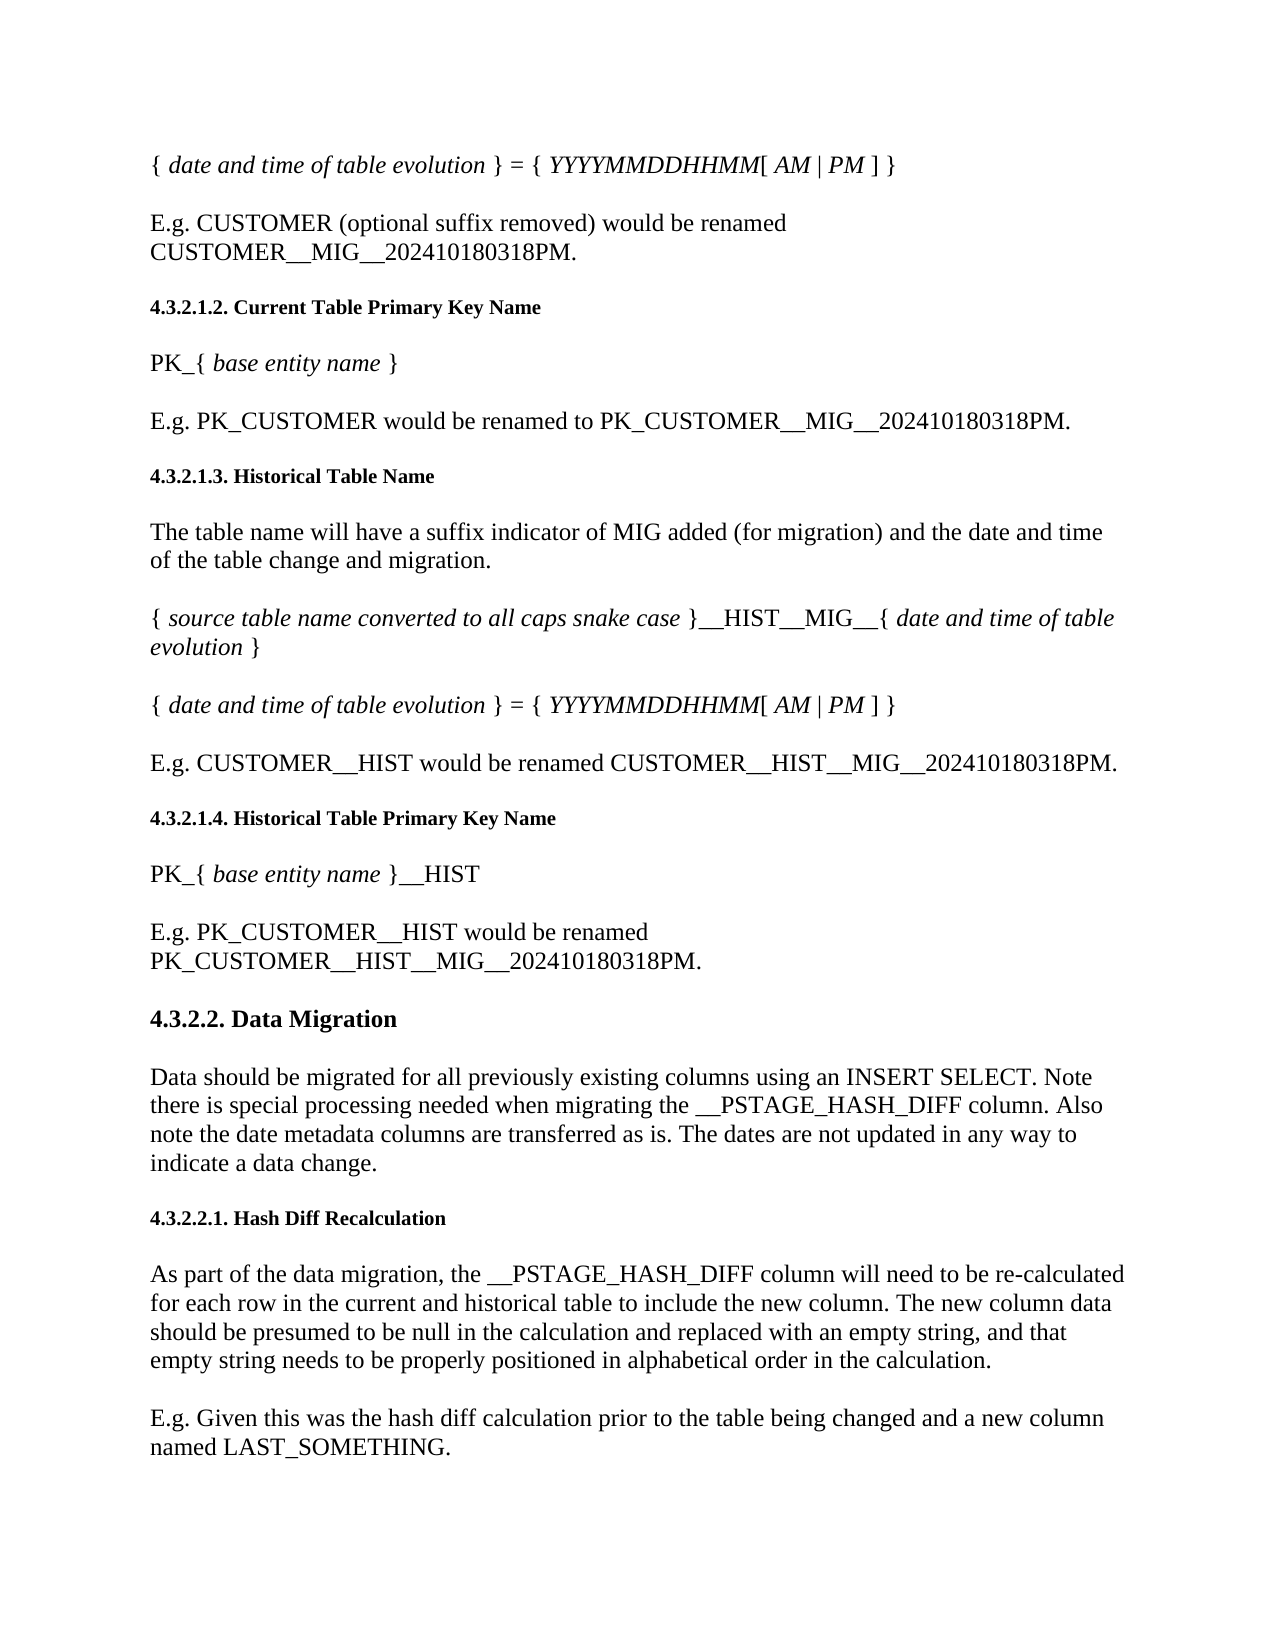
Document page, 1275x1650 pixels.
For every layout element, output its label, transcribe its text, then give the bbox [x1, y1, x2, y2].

subtitle 4.3.2.1.2. Current Table Primary Key Name [150, 294, 1125, 319]
subtitle 4.3.2.2. Data Migration [150, 1004, 1125, 1033]
text As part of the data migration, the __PSTAGE_HASH_DIFF column will need to be re-calculated for each row in the current and historical table to include the new column. The new column data should be presumed to be null in the calculation and replaced with an empty string, and that empty string needs to be properly positioned in alphabetical order in the calculation. [150, 1259, 1125, 1374]
text PK_{ base entity name } [150, 348, 1125, 377]
text { date and time of table evolution } = { YYYYMMDDHHMM[ AM | PM ] } [150, 150, 1125, 179]
text E.g. PK_CUSTOMER would be renamed to PK_CUSTOMER__MIG__202410180318PM. [150, 406, 1125, 434]
subtitle 4.3.2.1.3. Historical Table Name [150, 464, 1125, 488]
text PK_{ base entity name }__HIST [150, 859, 1125, 888]
subtitle 4.3.2.1.4. Historical Table Primary Key Name [150, 806, 1125, 830]
text { source table name converted to all caps snake case }__HIST__MIG__{ date and time of table evolution } [150, 603, 1125, 661]
text { date and time of table evolution } = { YYYYMMDDHHMM[ AM | PM ] } [150, 690, 1125, 719]
text E.g. PK_CUSTOMER__HIST would be renamed PK_CUSTOMER__HIST__MIG__202410180318PM. [150, 917, 1125, 975]
subtitle 4.3.2.2.1. Hash Diff Recalculation [150, 1206, 1125, 1230]
text Data should be migrated for all previously existing columns using an INSERT SELECT. Note there is special processing needed when migrating the __PSTAGE_HASH_DIFF column. Also note the date metadata columns are transferred as is. The dates are not updated in any way to indicate a data change. [150, 1062, 1125, 1177]
text The table name will have a suffix indicator of MIG added (for migration) and the date and time of the table change and migration. [150, 517, 1125, 574]
text E.g. Given this was the hash diff calculation prior to the table being changed and a new column named LAST_SOMETHING. [150, 1403, 1125, 1461]
text E.g. CUSTOMER (optional suffix removed) would be renamed CUSTOMER__MIG__202410180318PM. [150, 208, 1125, 265]
text E.g. CUSTOMER__HIST would be renamed CUSTOMER__HIST__MIG__202410180318PM. [150, 748, 1125, 777]
